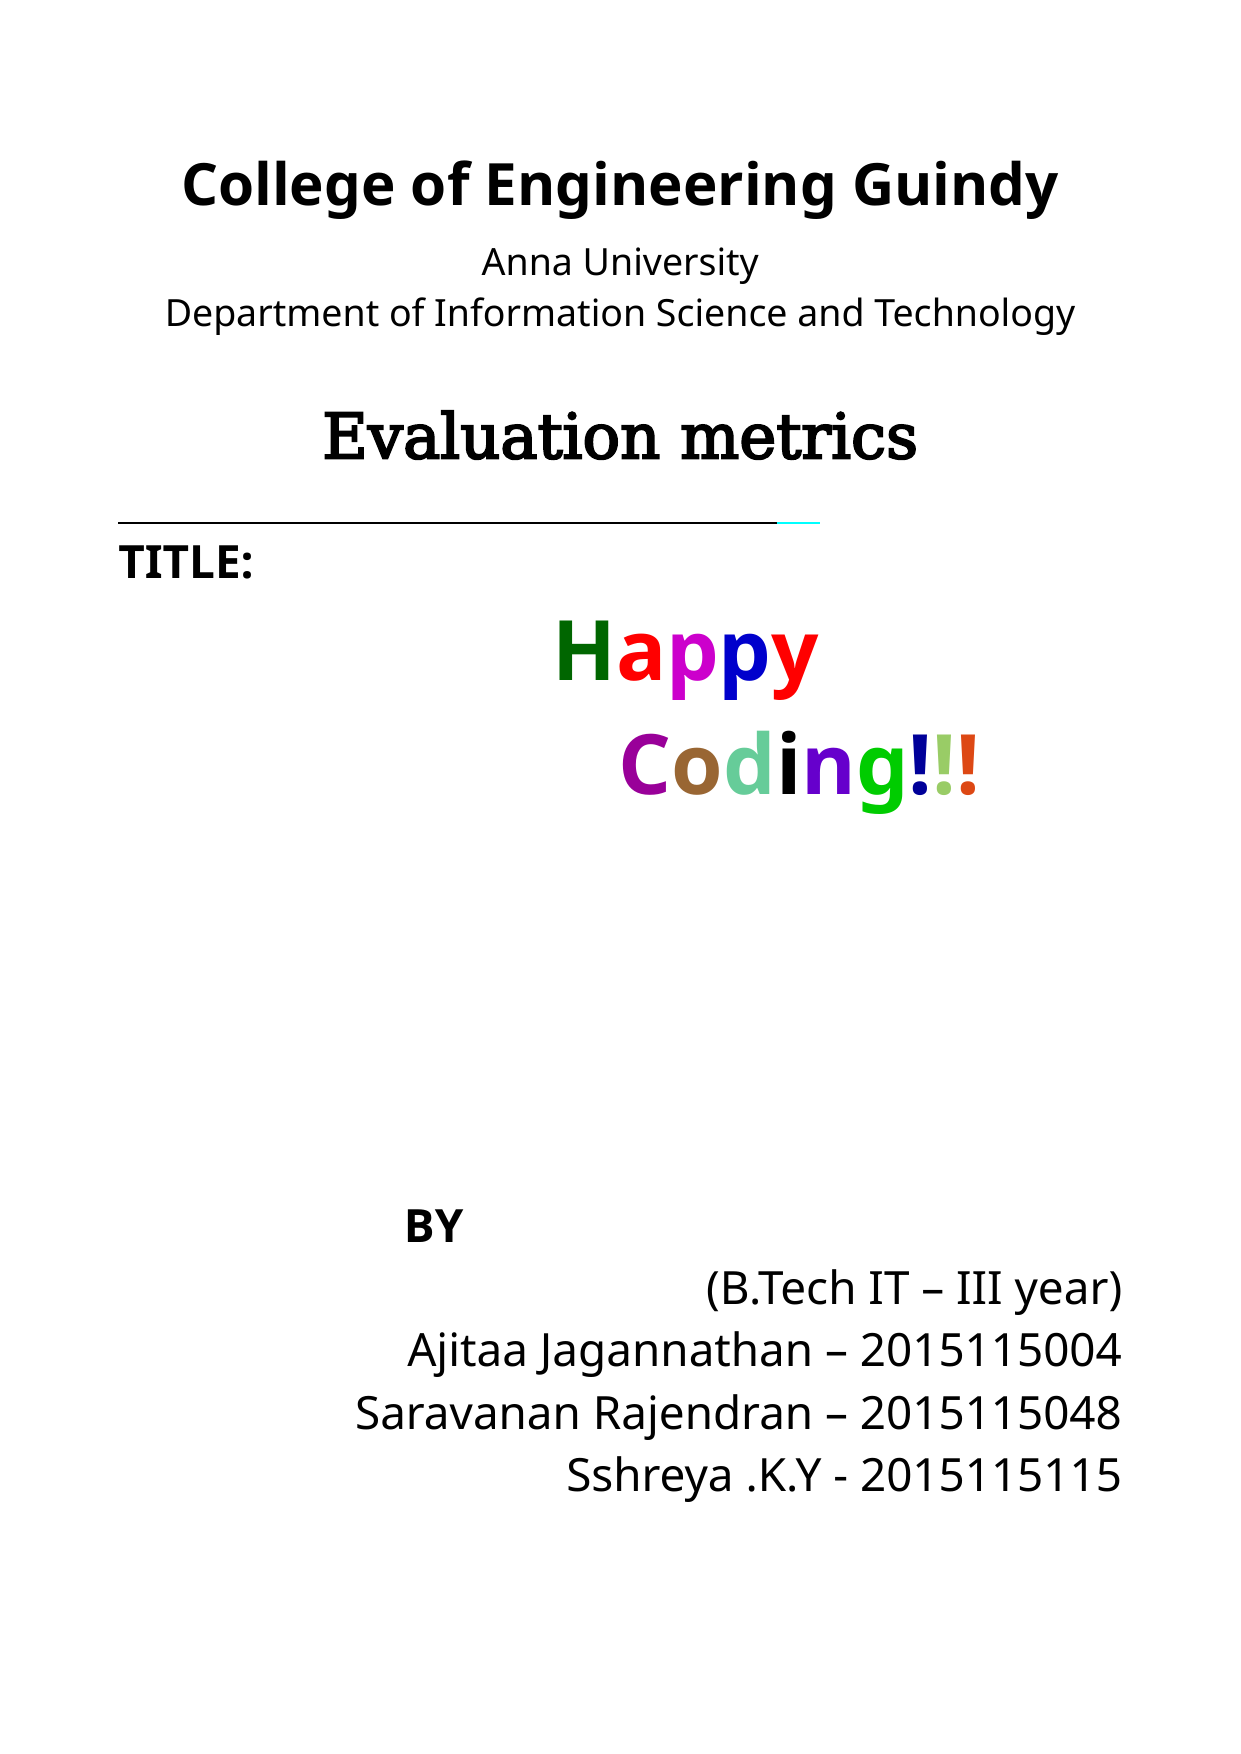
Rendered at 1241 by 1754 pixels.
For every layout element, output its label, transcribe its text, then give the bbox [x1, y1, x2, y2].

text Department of Information Science and Technology [118, 286, 1122, 337]
text BY [118, 1193, 1122, 1255]
text Ajitaa Jagannathan – 2015115004 [118, 1318, 1122, 1380]
title Evaluation metrics [118, 396, 1122, 471]
text Coding!!! [118, 705, 1122, 819]
text Saravanan Rajendran – 2015115048 [118, 1380, 1122, 1443]
text (B.Tech IT – III year) [118, 1255, 1122, 1318]
text Sshreya .K.Y - 2015115115 [118, 1443, 1122, 1505]
text TITLE: [118, 529, 1122, 592]
title College of Engineering Guindy [118, 143, 1122, 223]
text Happy [118, 592, 1122, 705]
text Anna University [118, 235, 1122, 286]
